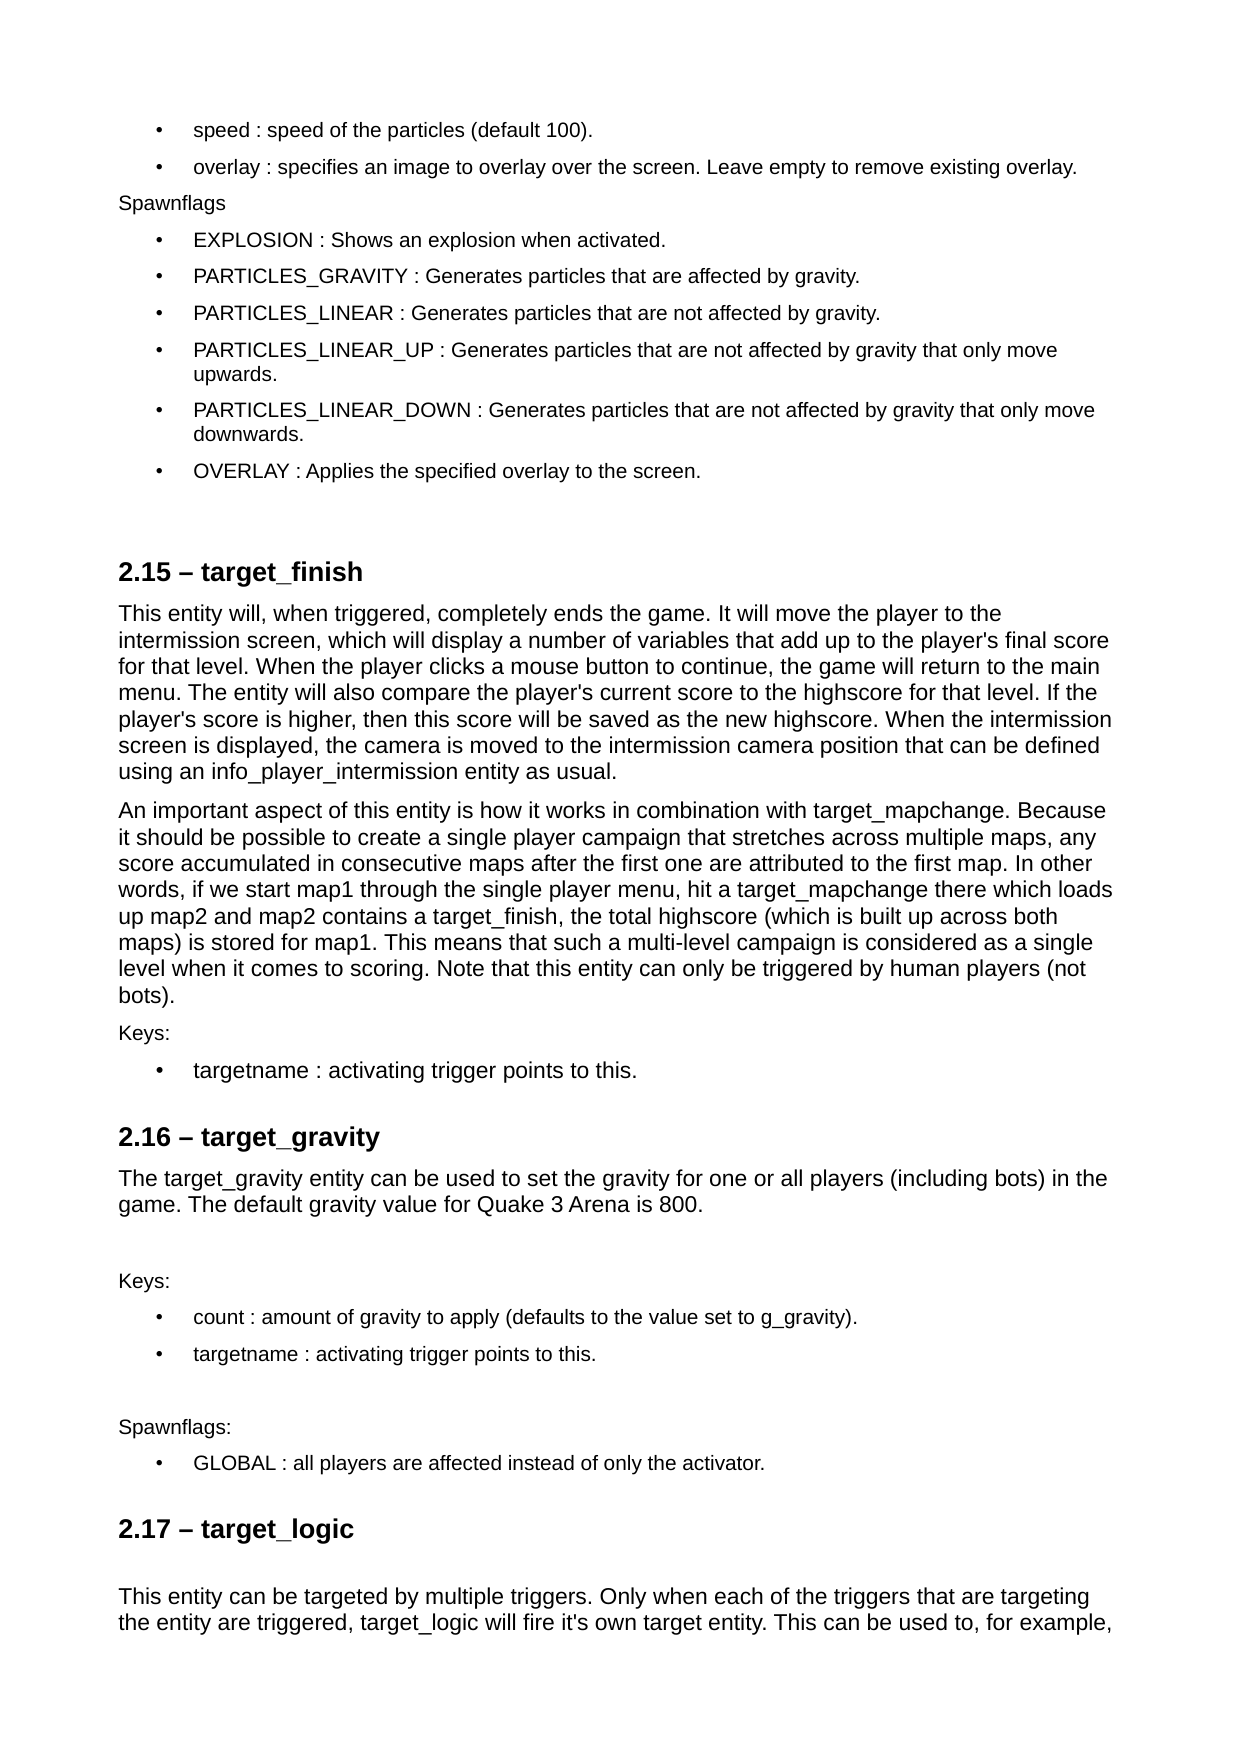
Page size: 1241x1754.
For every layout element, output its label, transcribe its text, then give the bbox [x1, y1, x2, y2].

text This entity will, when triggered, completely ends the game. It will move the player to the intermission screen, which will display a number of variables that add up to the player's final score for that level. When the player clicks a mouse button to continue, the game will return to the main menu. The entity will also compare the player's current score to the highscore for that level. If the player's score is higher, then this score will be saved as the new highscore. When the intermission screen is displayed, the camera is moved to the intermission camera position that can be defined using an info_player_intermission entity as usual. [118, 600, 1122, 785]
list targetname : activating trigger points to this. [156, 1057, 1122, 1083]
list overlay : specifies an image to overlay over the screen. Leave empty to remove existing overlay. [156, 155, 1122, 179]
list PARTICLES_LINEAR_DOWN : Generates particles that are not affected by gravity that only move downwards. [156, 398, 1122, 446]
text Keys: [118, 1269, 1122, 1293]
text Spawnflags: [118, 1415, 1122, 1439]
list PARTICLES_LINEAR : Generates particles that are not affected by gravity. [156, 301, 1122, 325]
subtitle 2.16 – target_gravity [118, 1121, 1122, 1152]
list GLOBAL : all players are affected instead of only the activator. [156, 1451, 1122, 1475]
list PARTICLES_LINEAR_UP : Generates particles that are not affected by gravity that only move upwards. [156, 337, 1122, 385]
text Spawnflags [118, 191, 1122, 215]
list OVERLAY : Applies the specified overlay to the screen. [156, 458, 1122, 482]
list speed : speed of the particles (default 100). [156, 118, 1122, 142]
text This entity can be targeted by multiple triggers. Only when each of the triggers that are targeting the entity are triggered, target_logic will fire it's own target entity. This can be used to, for example, [118, 1583, 1122, 1636]
list count : amount of gravity to apply (defaults to the value set to g_gravity). [156, 1305, 1122, 1329]
subtitle 2.15 – target_finish [118, 556, 1122, 588]
subtitle 2.17 – target_logic [118, 1513, 1122, 1544]
list PARTICLES_GRAVITY : Generates particles that are affected by gravity. [156, 264, 1122, 288]
text An important aspect of this entity is how it works in combination with target_mapchange. Because it should be possible to create a single player campaign that stretches across multiple maps, any score accumulated in consecutive maps after the first one are attributed to the first map. In other words, if we start map1 through the single player menu, hit a target_mapchange there which loads up map2 and map2 contains a target_finish, the total highscore (which is built up across both maps) is stored for map1. This means that such a multi-level campaign is considered as a single level when it comes to scoring. Note that this entity can only be triggered by human players (not bots). [118, 797, 1122, 1008]
list targetname : activating trigger points to this. [156, 1342, 1122, 1366]
list EXPLOSION : Shows an explosion when activated. [156, 228, 1122, 252]
text The target_gravity entity can be used to set the gravity for one or all players (including bots) in the game. The default gravity value for Quake 3 Arena is 800. [118, 1164, 1122, 1217]
text Keys: [118, 1021, 1122, 1044]
